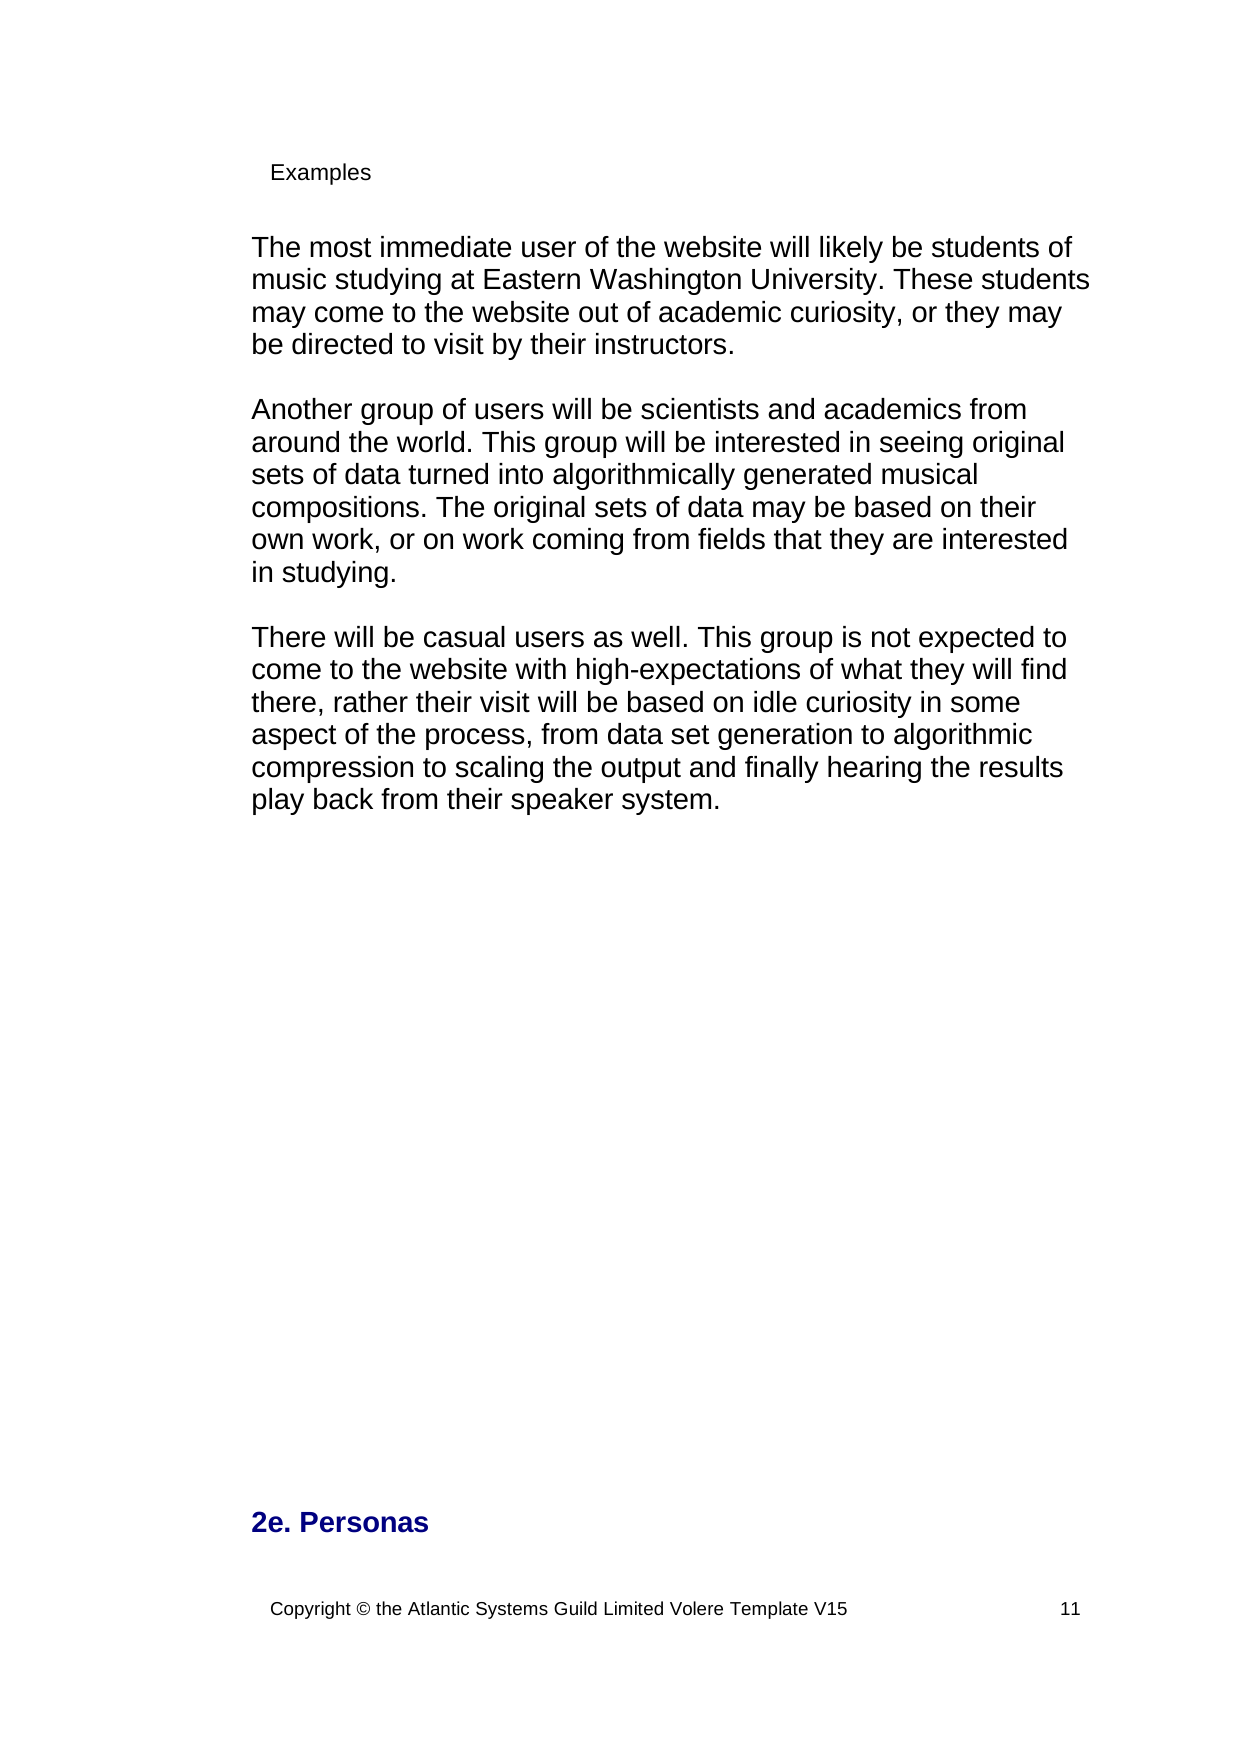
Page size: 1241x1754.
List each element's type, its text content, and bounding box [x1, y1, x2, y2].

subtitle There will be casual users as well. This group is not expected to come to the website with high-expectations of what they will find there, rather their visit will be based on idle curiosity in some aspect of the process, from data set generation to algorithmic compression to scaling the output and finally hearing the results play back from their speaker system. [251, 621, 1091, 816]
subtitle 2e. Personas [251, 1506, 1091, 1538]
subtitle The most immediate user of the website will likely be students of music studying at Eastern Washington University. These students may come to the website out of academic curiosity, or they may be directed to visit by their instructors. [251, 231, 1091, 361]
subtitle Examples [270, 159, 1091, 186]
subtitle Another group of users will be scientists and academics from around the world. This group will be interested in seeing original sets of data turned into algorithmically generated musical compositions. The original sets of data may be based on their own work, or on work coming from fields that they are interested in studying. [251, 393, 1091, 588]
